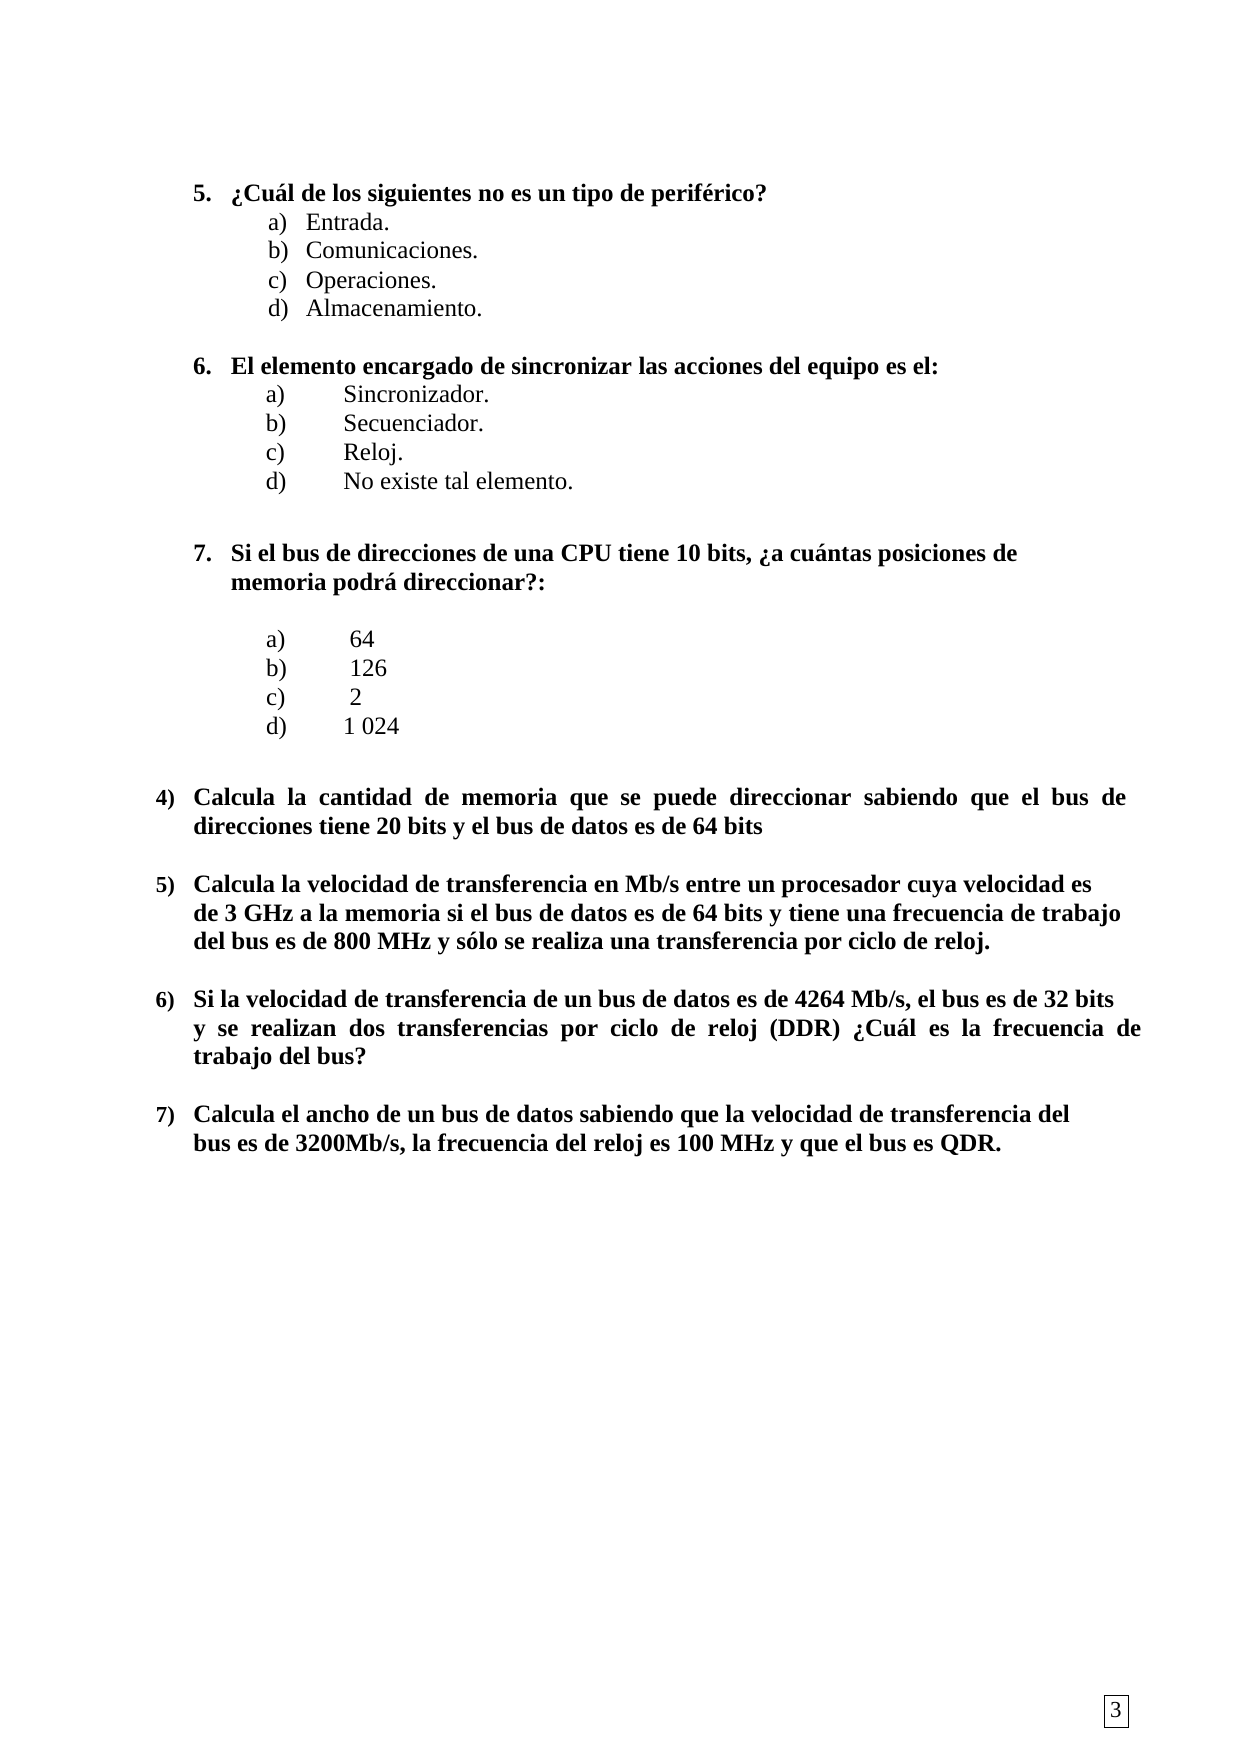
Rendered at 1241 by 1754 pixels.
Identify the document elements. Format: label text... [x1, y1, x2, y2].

text a) 64 [266, 624, 1155, 653]
list ¿Cuál de los siguientes no es un tipo de periférico? [193, 179, 1155, 207]
text b) 126 [266, 653, 1155, 682]
list Si el bus de direcciones de una CPU tiene 10 bits, ¿a cuántas posiciones de memoria podrá direccionar?: [193, 538, 1118, 596]
list Entrada. [268, 207, 1155, 236]
text c) 2 [266, 682, 1155, 711]
list Almacenamiento. [268, 293, 1155, 322]
list Calcula la velocidad de transferencia en Mb/s entre un procesador cuya velocidad es de 3 GHz a la memoria si el bus de datos es de 64 bits y tiene una frecuencia de trabajo del bus es de 800 MHz y sólo se realiza una transferencia por ciclo de reloj. [156, 869, 1121, 955]
list No existe tal elemento. [266, 466, 1155, 495]
list El elemento encargado de sincronizar las acciones del equipo es el: [193, 351, 1155, 380]
list Operaciones. [268, 265, 1155, 293]
list Calcula el ancho de un bus de datos sabiendo que la velocidad de transferencia del bus es de 3200Mb/s, la frecuencia del reloj es 100 MHz y que el bus es QDR. [156, 1099, 1113, 1156]
list Secuenciador. [266, 409, 1155, 437]
list Si la velocidad de transferencia de un bus de datos es de 4264 Mb/s, el bus es de 32 bits [155, 984, 1155, 1013]
list Calcula la cantidad de memoria que se puede direccionar sabiendo que el bus de direcciones tiene 20 bits y el bus de datos es de 64 bits [156, 782, 1129, 840]
text d) 1 024 [266, 711, 1155, 739]
text y se realizan dos transferencias por ciclo de reloj (DDR) ¿Cuál es la frecuencia de trabajo del bus? [193, 1013, 1155, 1070]
list Sincronizador. [266, 380, 1155, 409]
list Reloj. [266, 437, 1155, 466]
list Comunicaciones. [268, 236, 1155, 265]
